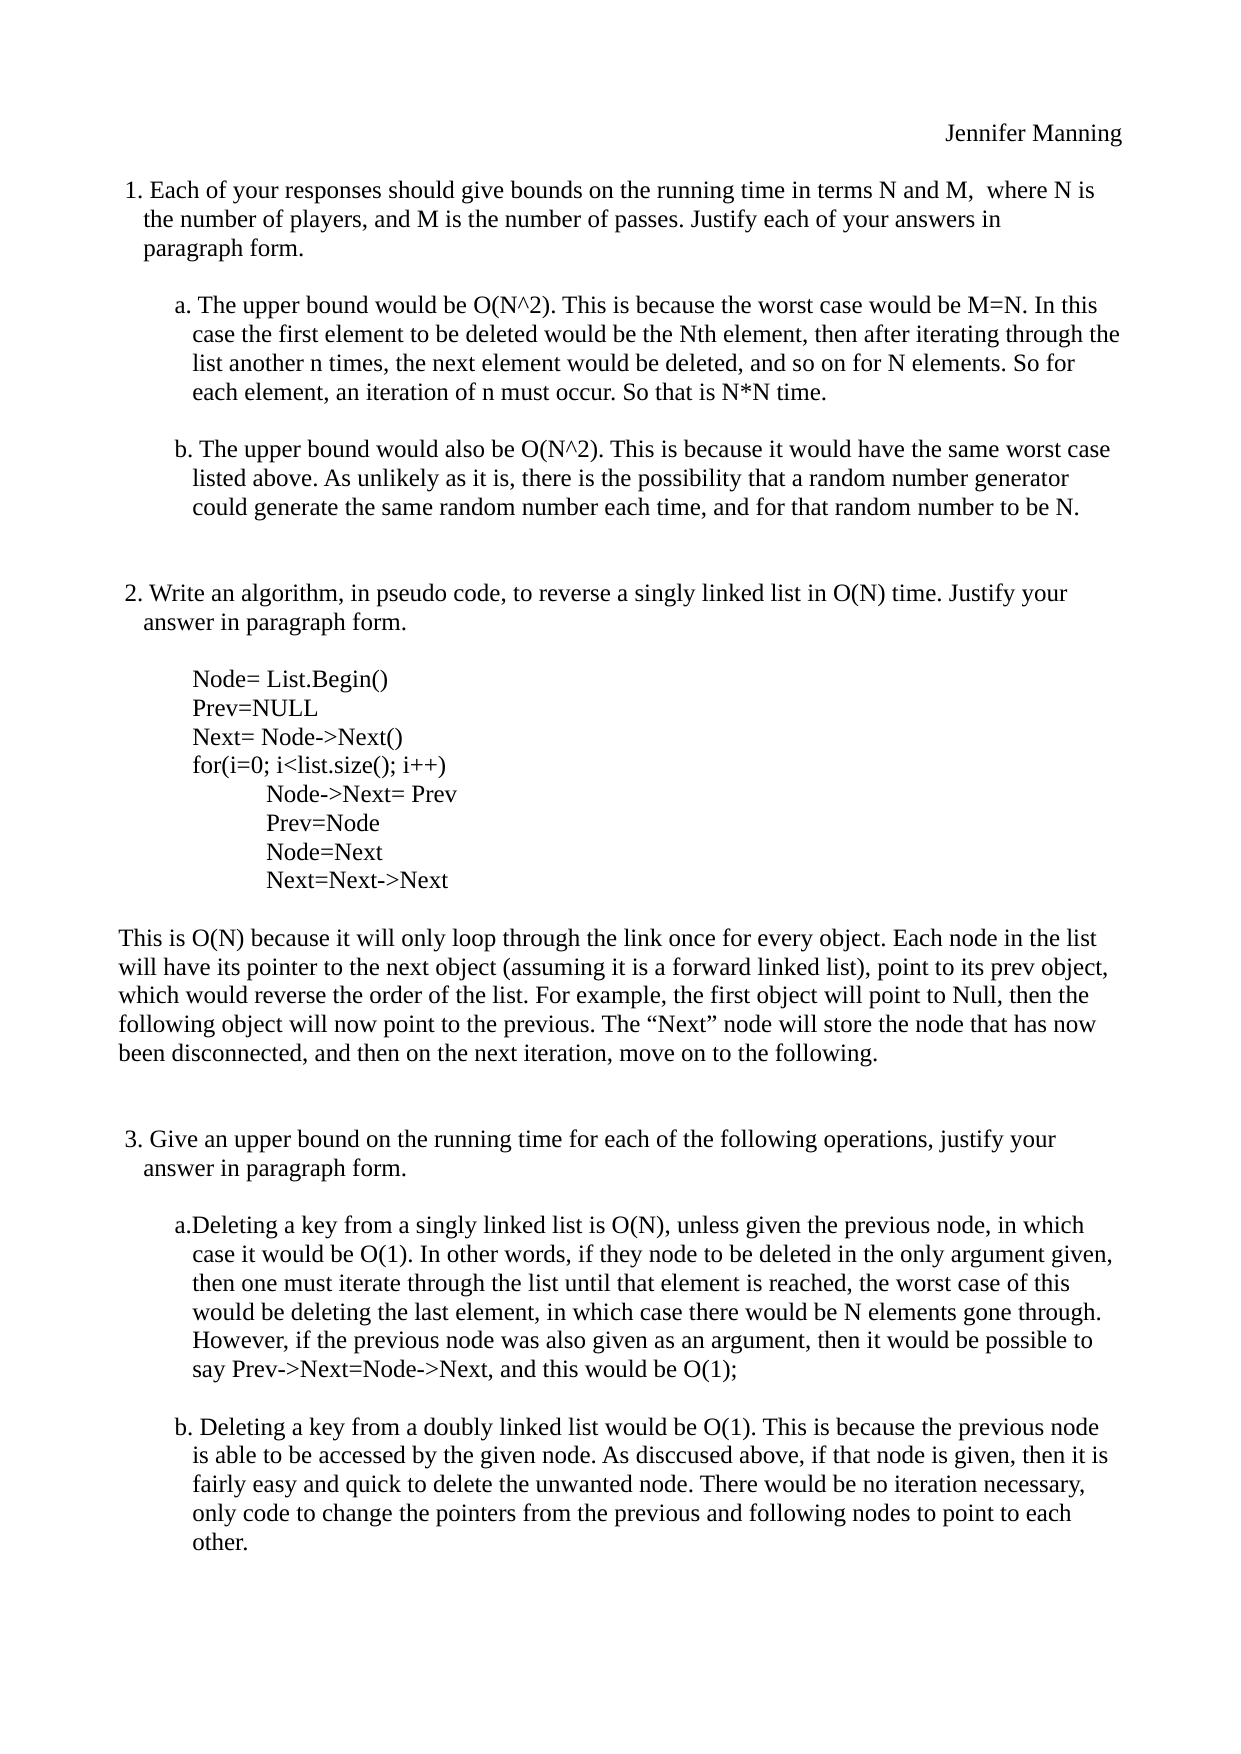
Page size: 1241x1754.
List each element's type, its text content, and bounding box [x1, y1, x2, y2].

text for(i=0; i<list.size(); i++) [118, 751, 1122, 779]
text Node=Next [118, 837, 1122, 866]
text Next= Node->Next() [118, 722, 1122, 751]
text a. The upper bound would be O(N^2). This is because the worst case would be M=N. In this case the first element to be deleted would be the Nth element, then after iterating through the list another n times, the next element would be deleted, and so on for N elements. So for each element, an iteration of n must occur. So that is N*N time. [118, 291, 1122, 406]
text b. Deleting a key from a doubly linked list would be O(1). This is because the previous node is able to be accessed by the given node. As disccused above, if that node is given, then it is fairly easy and quick to delete the unwanted node. There would be no iteration necessary, only code to change the pointers from the previous and following nodes to point to each other. [118, 1412, 1122, 1556]
text 2. Write an algorithm, in pseudo code, to reverse a singly linked list in O(N) time. Justify your [118, 578, 1122, 607]
text b. The upper bound would also be O(N^2). This is because it would have the same worst case listed above. As unlikely as it is, there is the possibility that a random number generator could generate the same random number each time, and for that random number to be N. [118, 434, 1122, 521]
text Prev=NULL [118, 693, 1122, 722]
text Node= List.Begin() [118, 664, 1122, 693]
text a.Deleting a key from a singly linked list is O(N), unless given the previous node, in which case it would be O(1). In other words, if they node to be deleted in the only argument given, then one must iterate through the list until that element is reached, the worst case of this would be deleting the last element, in which case there would be N elements gone through. However, if the previous node was also given as an argument, then it would be possible to say Prev->Next=Node->Next, and this would be O(1); [118, 1211, 1122, 1383]
text answer in paragraph form. [118, 1153, 1122, 1182]
text Jennifer Manning [118, 118, 1122, 147]
text answer in paragraph form. [118, 607, 1122, 636]
text 1. Each of your responses should give bounds on the running time in terms N and M, where N is [118, 176, 1122, 204]
text This is O(N) because it will only loop through the link once for every object. Each node in the list will have its pointer to the next object (assuming it is a forward linked list), point to its prev object, which would reverse the order of the list. For example, the first object will point to Null, then the following object will now point to the previous. The “Next” node will store the node that has now been disconnected, and then on the next iteration, move on to the following. [118, 923, 1122, 1067]
text Next=Next->Next [118, 866, 1122, 894]
text the number of players, and M is the number of passes. Justify each of your answers in [118, 204, 1122, 233]
text 3. Give an upper bound on the running time for each of the following operations, justify your [118, 1124, 1122, 1153]
text paragraph form. [118, 233, 1122, 262]
text Prev=Node [118, 808, 1122, 837]
text Node->Next= Prev [118, 779, 1122, 808]
